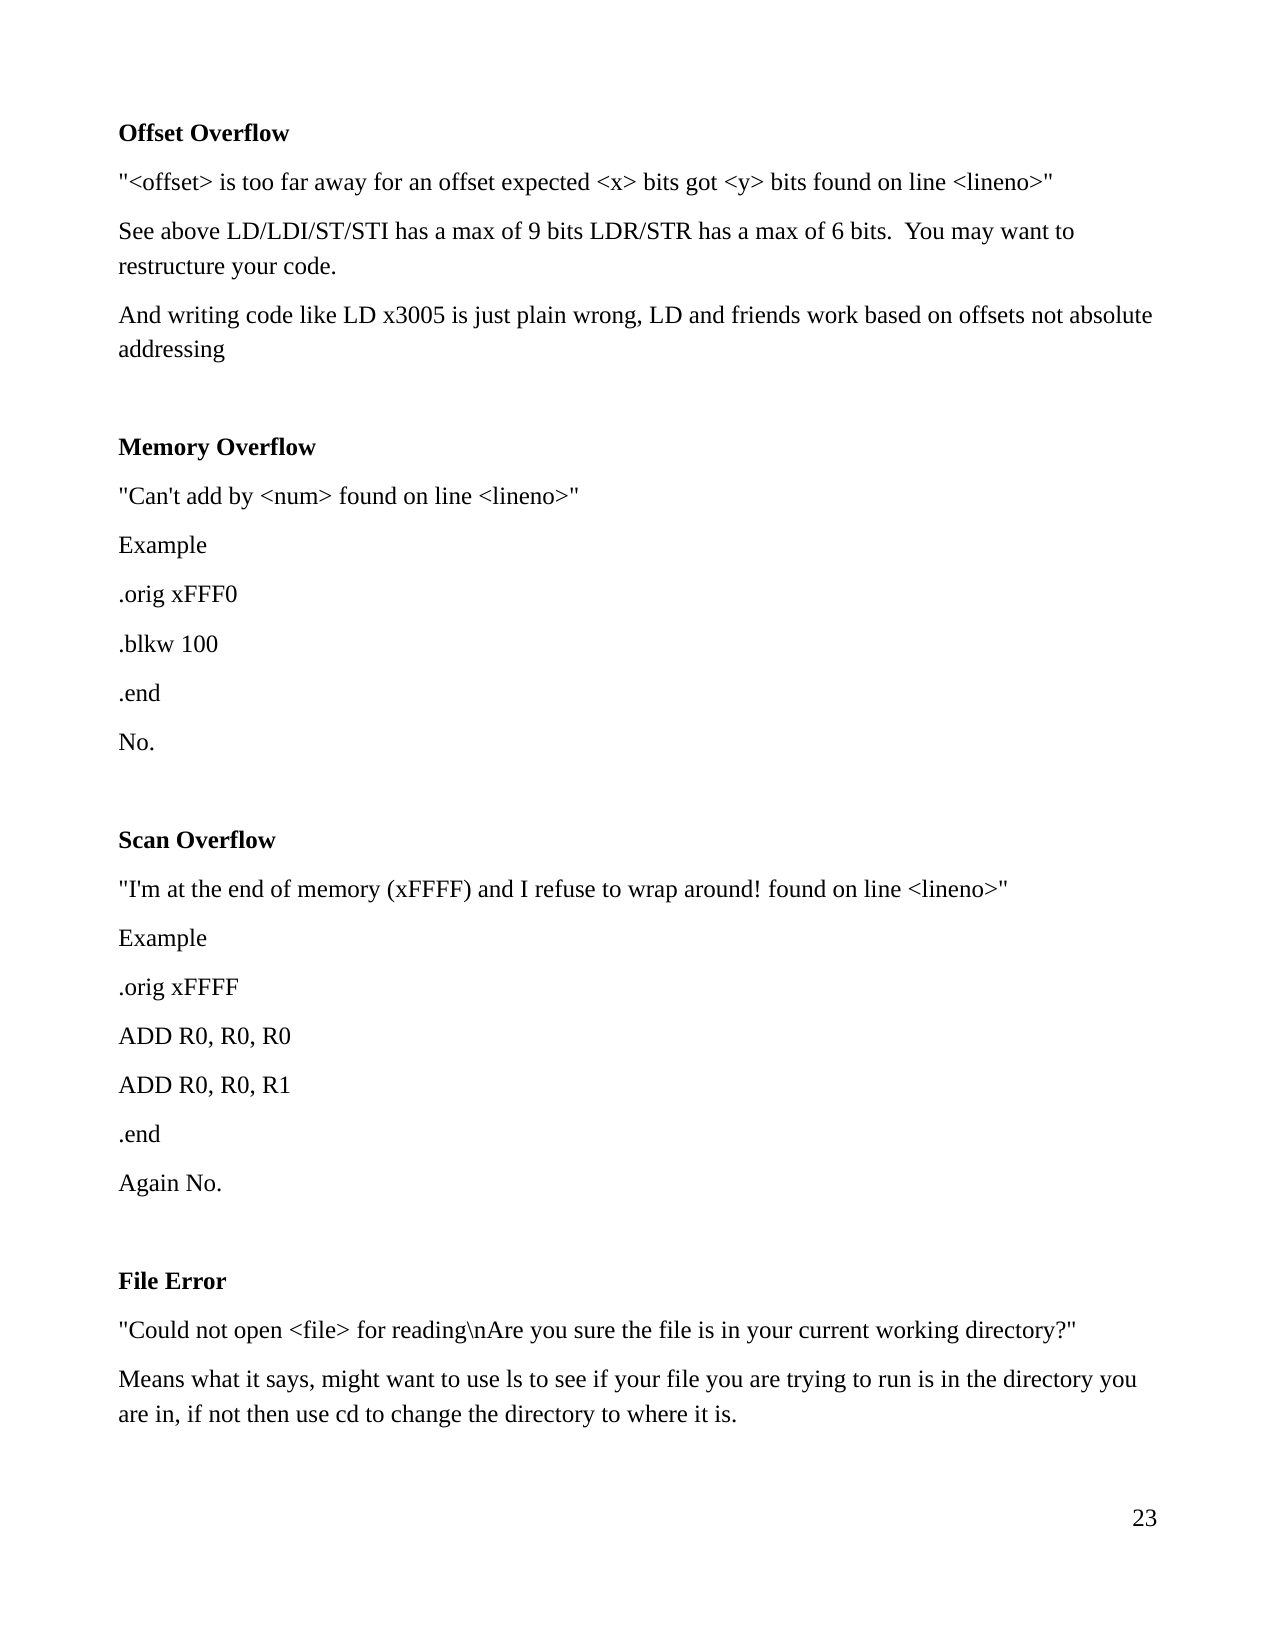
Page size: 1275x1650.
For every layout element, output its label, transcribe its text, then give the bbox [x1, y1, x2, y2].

text "Can't add by <num> found on line <lineno>" [118, 481, 1157, 510]
text ADD R0, R0, R0 [118, 1021, 1157, 1050]
text No. [118, 727, 1157, 756]
text .end [118, 678, 1157, 706]
text "<offset> is too far away for an offset expected <x> bits got <y> bits found on line <lineno>" [118, 167, 1157, 196]
text Scan Overflow [118, 825, 1157, 854]
text .end [118, 1119, 1157, 1148]
text Example [118, 923, 1157, 952]
text "Could not open <file> for reading\nAre you sure the file is in your current working directory?" [118, 1316, 1157, 1344]
text File Error [118, 1266, 1157, 1295]
text "I'm at the end of memory (xFFFF) and I refuse to wrap around! found on line <lineno>" [118, 874, 1157, 903]
text ADD R0, R0, R1 [118, 1070, 1157, 1099]
text Memory Overflow [118, 432, 1157, 461]
text Offset Overflow [118, 118, 1157, 147]
text Means what it says, might want to use ls to see if your file you are trying to run is in the directory you are in, if not then use cd to change the directory to where it is. [118, 1364, 1157, 1428]
text .orig xFFF0 [118, 579, 1157, 608]
text And writing code like LD x3005 is just plain wrong, LD and friends work based on offsets not absolute addressing [118, 300, 1157, 363]
text See above LD/LDI/ST/STI has a max of 9 bits LDR/STR has a max of 6 bits. You may want to restructure your code. [118, 216, 1157, 279]
text Example [118, 531, 1157, 559]
text Again No. [118, 1168, 1157, 1197]
text .orig xFFFF [118, 972, 1157, 1001]
text .blkw 100 [118, 629, 1157, 657]
